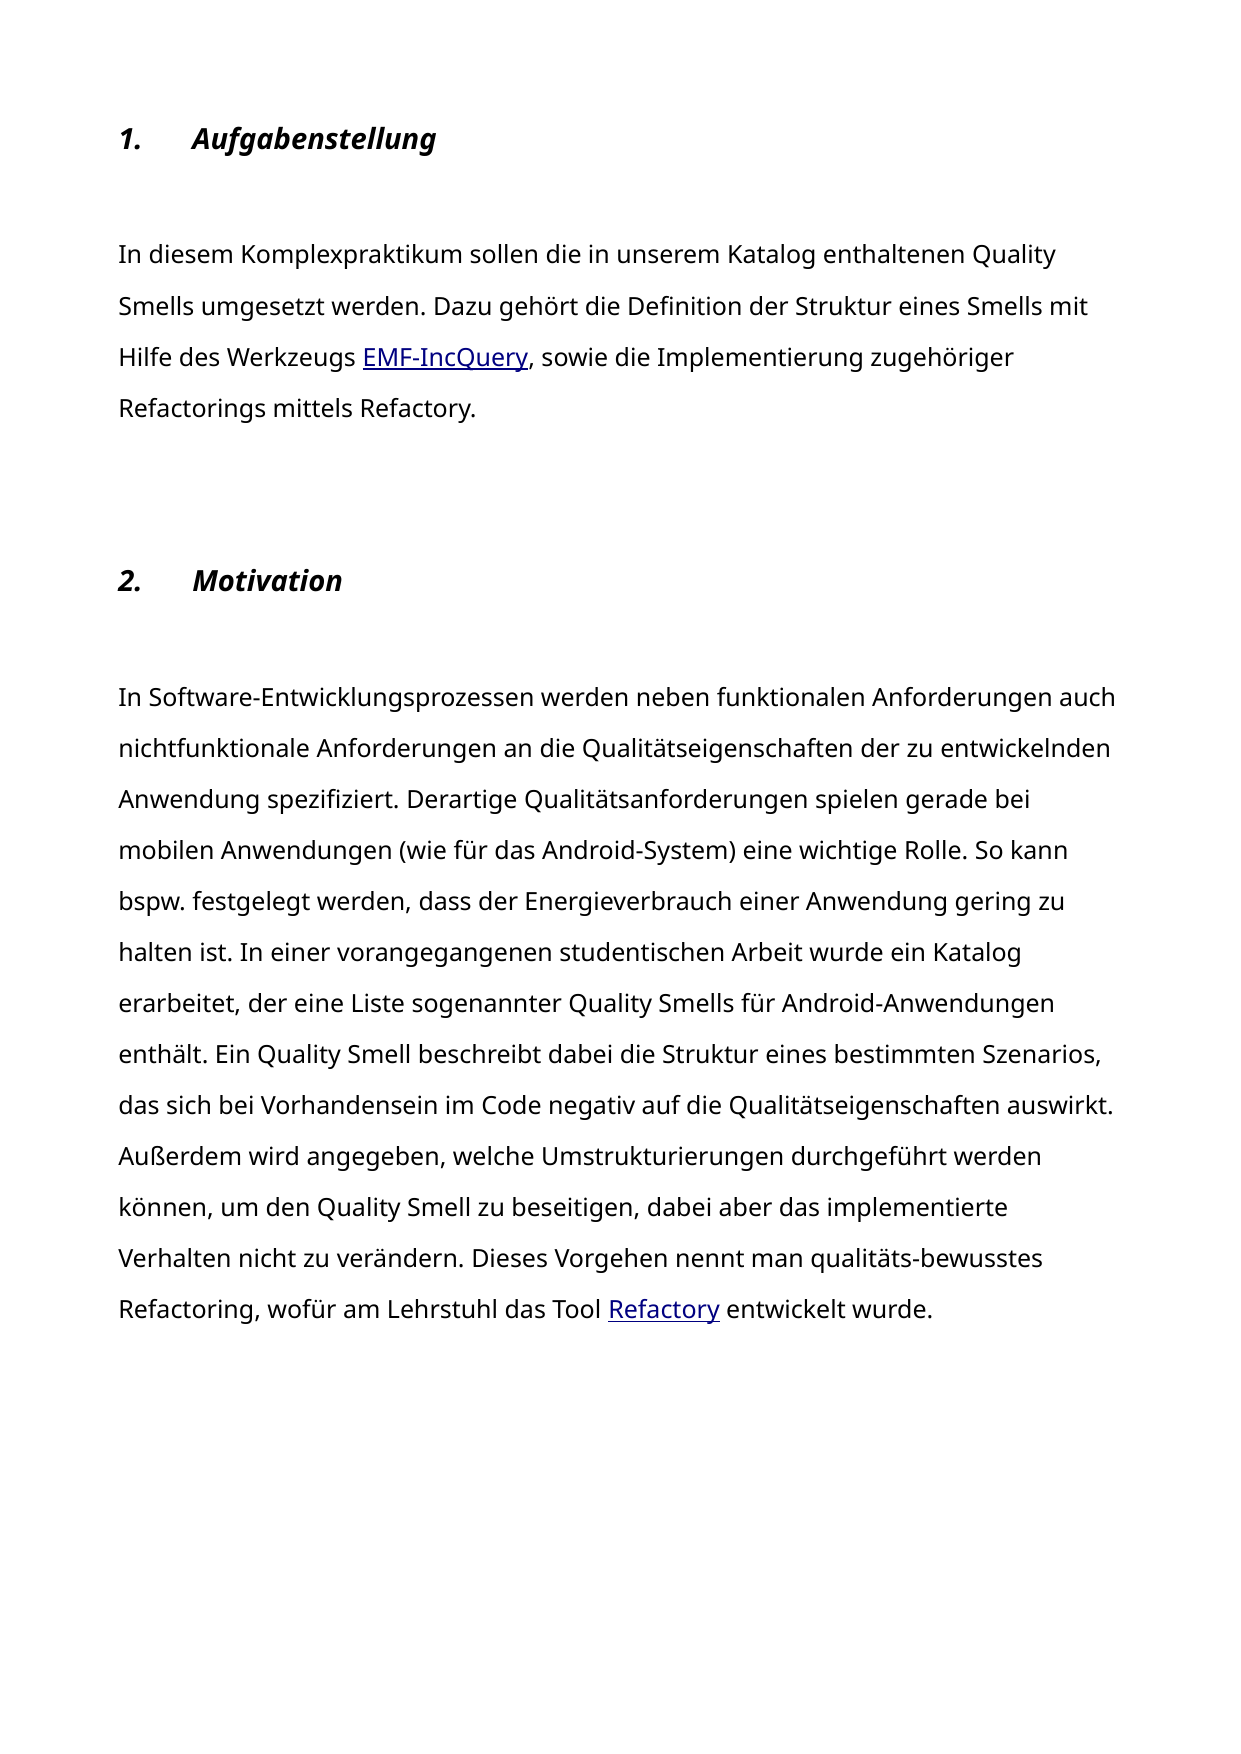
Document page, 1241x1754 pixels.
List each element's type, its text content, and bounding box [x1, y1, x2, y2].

text In diesem Komplexpraktikum sollen die in unserem Katalog enthaltenen Quality Smells umgesetzt werden. Dazu gehört die Definition der Struktur eines Smells mit Hilfe des Werkzeugs EMF-IncQuery, sowie die Implementierung zugehöriger Refactorings mittels Refactory. [118, 237, 1122, 424]
text In Software-Entwicklungsprozessen werden neben funktionalen Anforderungen auch nichtfunktionale Anforderungen an die Qualitätseigenschaften der zu entwickelnden Anwendung spezifiziert. Derartige Qualitätsanforderungen spielen gerade bei mobilen Anwendungen (wie für das Android-System) eine wichtige Rolle. So kann bspw. festgelegt werden, dass der Energieverbrauch einer Anwendung gering zu halten ist. In einer vorangegangenen studentischen Arbeit wurde ein Katalog erarbeitet, der eine Liste sogenannter Quality Smells für Android-Anwendungen enthält. Ein Quality Smell beschreibt dabei die Struktur eines bestimmten Szenarios, das sich bei Vorhandensein im Code negativ auf die Qualitätseigenschaften auswirkt. Außerdem wird angegeben, welche Umstrukturierungen durchgeführt werden können, um den Quality Smell zu beseitigen, dabei aber das implementierte Verhalten nicht zu verändern. Dieses Vorgehen nennt man qualitäts-bewusstes Refactoring, wofür am Lehrstuhl das Tool Refactory entwickelt wurde. [118, 679, 1122, 1326]
text 1. Aufgabenstellung [118, 118, 1122, 158]
text 2. Motivation [118, 560, 1122, 600]
